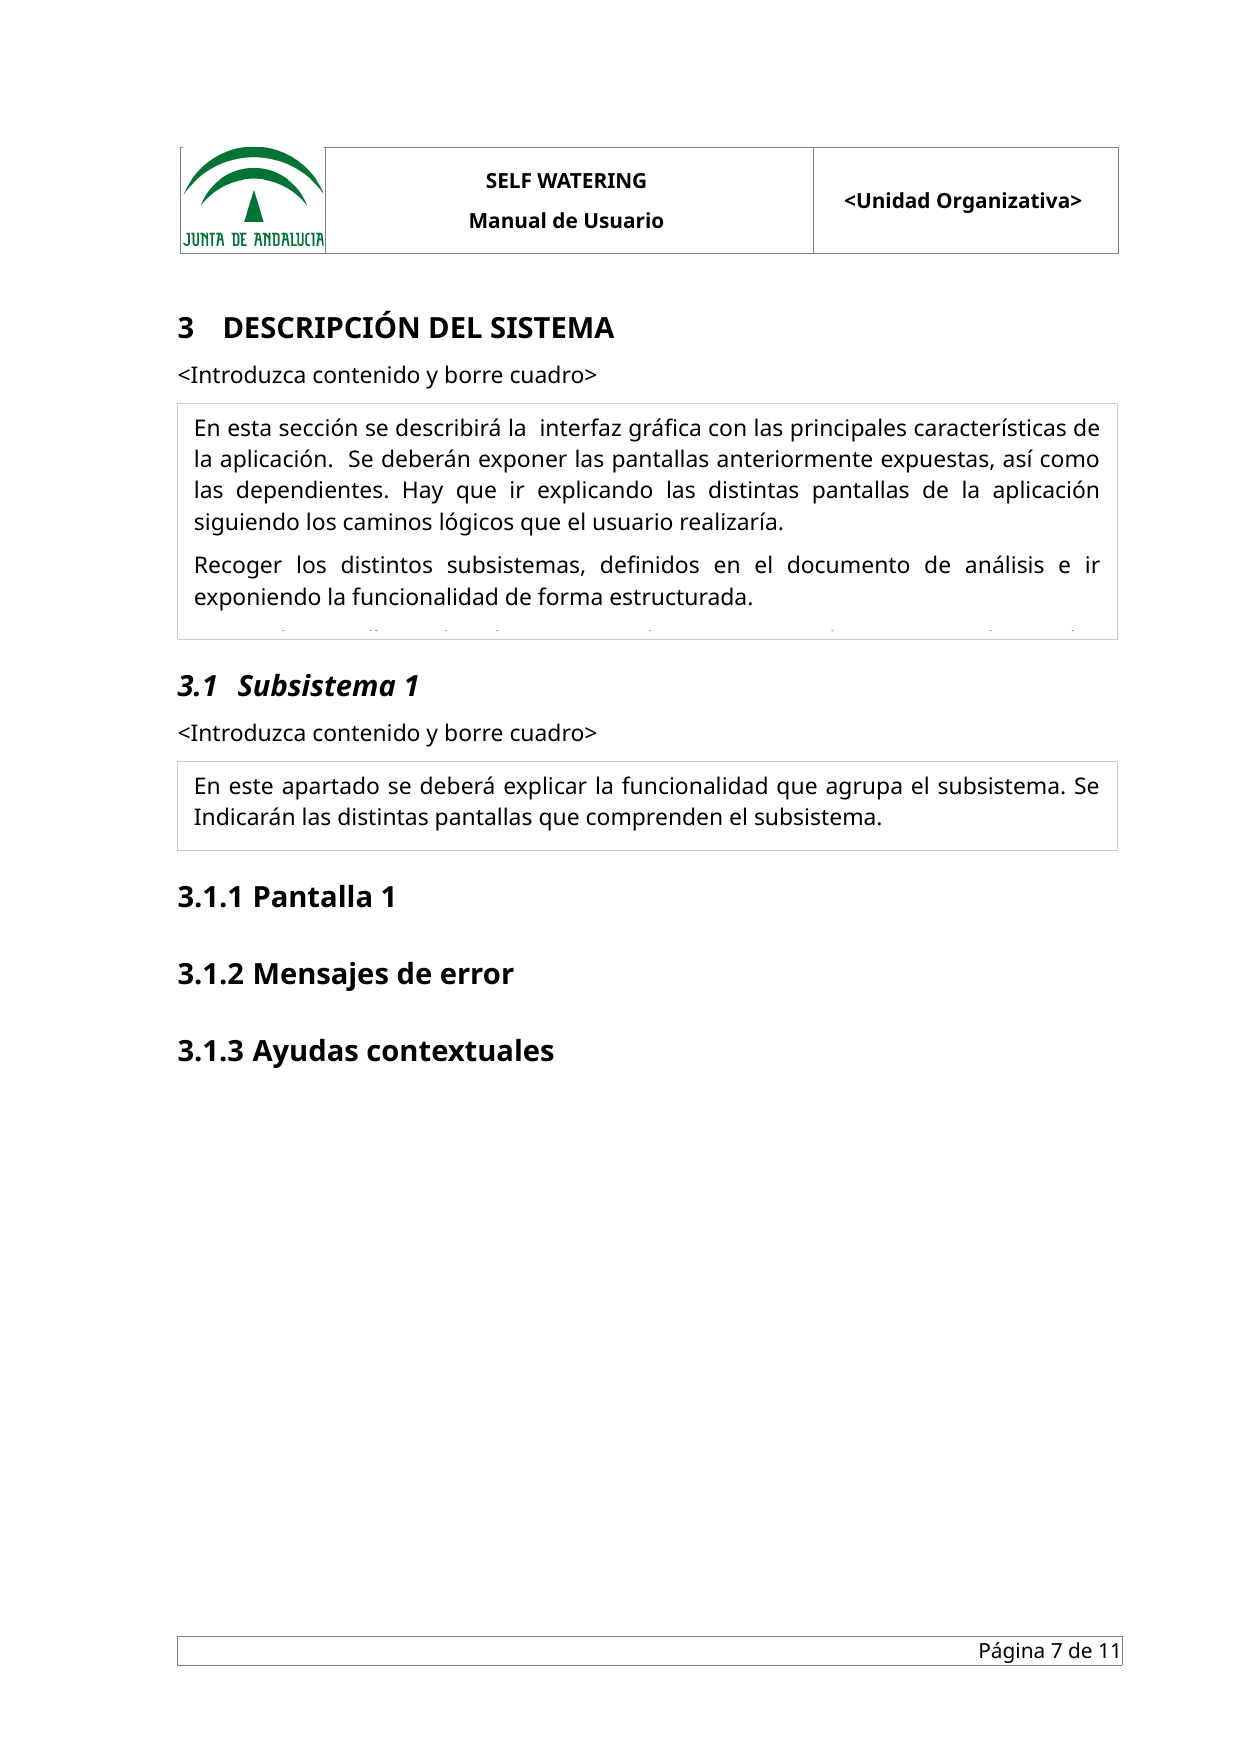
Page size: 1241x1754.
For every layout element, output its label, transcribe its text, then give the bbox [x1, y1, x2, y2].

text En este apartado se deberá explicar la funcionalidad que agrupa el subsistema. Se Indicarán las distintas pantallas que comprenden el subsistema. [194, 770, 1101, 832]
subtitle Subsistema 1 [177, 665, 1122, 704]
subtitle Ayudas contextuales [177, 1031, 1122, 1070]
subtitle Mensajes de error [177, 953, 1122, 993]
subtitle DESCRIPCIÓN DEL SISTEMA [177, 307, 1122, 347]
text <Introduzca contenido y borre cuadro> [177, 359, 1122, 390]
subtitle Pantalla 1 [177, 876, 1122, 916]
text Para cada pantalla, explicar los mensajes de error que pueden aparecer y las ayudas contextuales que aparecen. [194, 624, 1101, 631]
text <Introduzca contenido y borre cuadro> [177, 717, 1122, 748]
text En esta sección se describirá la interfaz gráfica con las principales características de la aplicación. Se deberán exponer las pantallas anteriormente expuestas, así como las dependientes. Hay que ir explicando las distintas pantallas de la aplicación siguiendo los caminos lógicos que el usuario realizaría. [194, 412, 1101, 537]
text Recoger los distintos subsistemas, definidos en el documento de análisis e ir exponiendo la funcionalidad de forma estructurada. [194, 549, 1101, 612]
